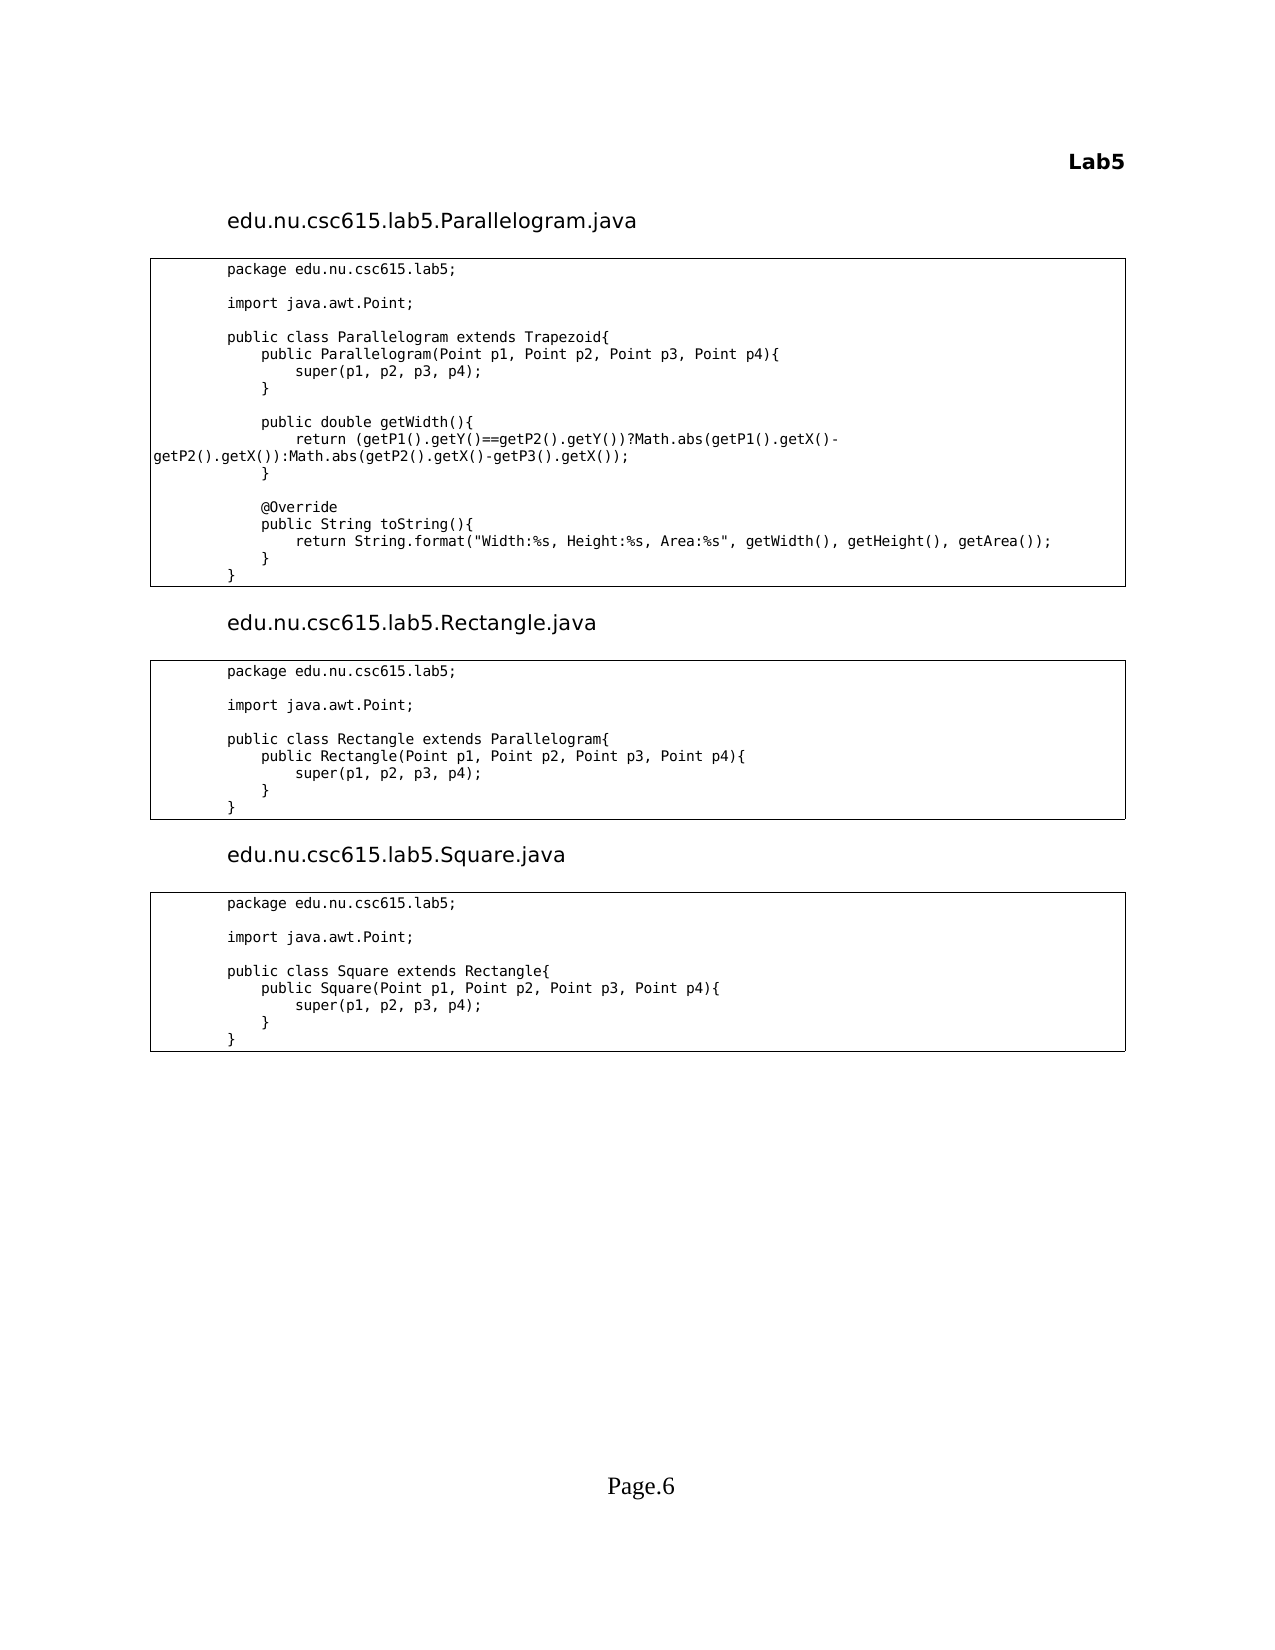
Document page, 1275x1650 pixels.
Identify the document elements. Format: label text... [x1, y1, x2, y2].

text } [151, 563, 1125, 586]
text } [151, 462, 1125, 482]
text } [151, 547, 1125, 563]
text } [151, 779, 1125, 796]
text public class Parallelogram extends Trapezoid{ [151, 326, 1125, 343]
text @Override [151, 496, 1125, 513]
text public class Square extends Rectangle{ [151, 960, 1125, 977]
text } [151, 1011, 1125, 1028]
text } [151, 377, 1125, 397]
text public class Rectangle extends Parallelogram{ [151, 728, 1125, 745]
text package edu.nu.csc615.lab5; [151, 893, 1125, 912]
text edu.nu.csc615.lab5.Rectangle.java [150, 611, 1125, 636]
text return String.format("Width:%s, Height:%s, Area:%s", getWidth(), getHeight(), getArea()); [151, 529, 1125, 547]
text return (getP1().getY()==getP2().getY())?Math.abs(getP1().getX()-getP2().getX()):Math.abs(getP2().getX()-getP3().getX()); [151, 428, 1125, 462]
text public String toString(){ [151, 513, 1125, 529]
text edu.nu.csc615.lab5.Parallelogram.java [150, 209, 1125, 233]
text import java.awt.Point; [151, 292, 1125, 312]
text } [151, 1028, 1125, 1051]
text edu.nu.csc615.lab5.Square.java [150, 843, 1125, 868]
text public Parallelogram(Point p1, Point p2, Point p3, Point p4){ [151, 343, 1125, 360]
text super(p1, p2, p3, p4); [151, 994, 1125, 1011]
text public Square(Point p1, Point p2, Point p3, Point p4){ [151, 977, 1125, 994]
text } [151, 796, 1125, 819]
text super(p1, p2, p3, p4); [151, 360, 1125, 377]
text import java.awt.Point; [151, 694, 1125, 714]
text package edu.nu.csc615.lab5; [151, 259, 1125, 278]
text import java.awt.Point; [151, 926, 1125, 946]
text super(p1, p2, p3, p4); [151, 762, 1125, 779]
text public Rectangle(Point p1, Point p2, Point p3, Point p4){ [151, 745, 1125, 762]
text public double getWidth(){ [151, 411, 1125, 428]
text package edu.nu.csc615.lab5; [151, 661, 1125, 680]
